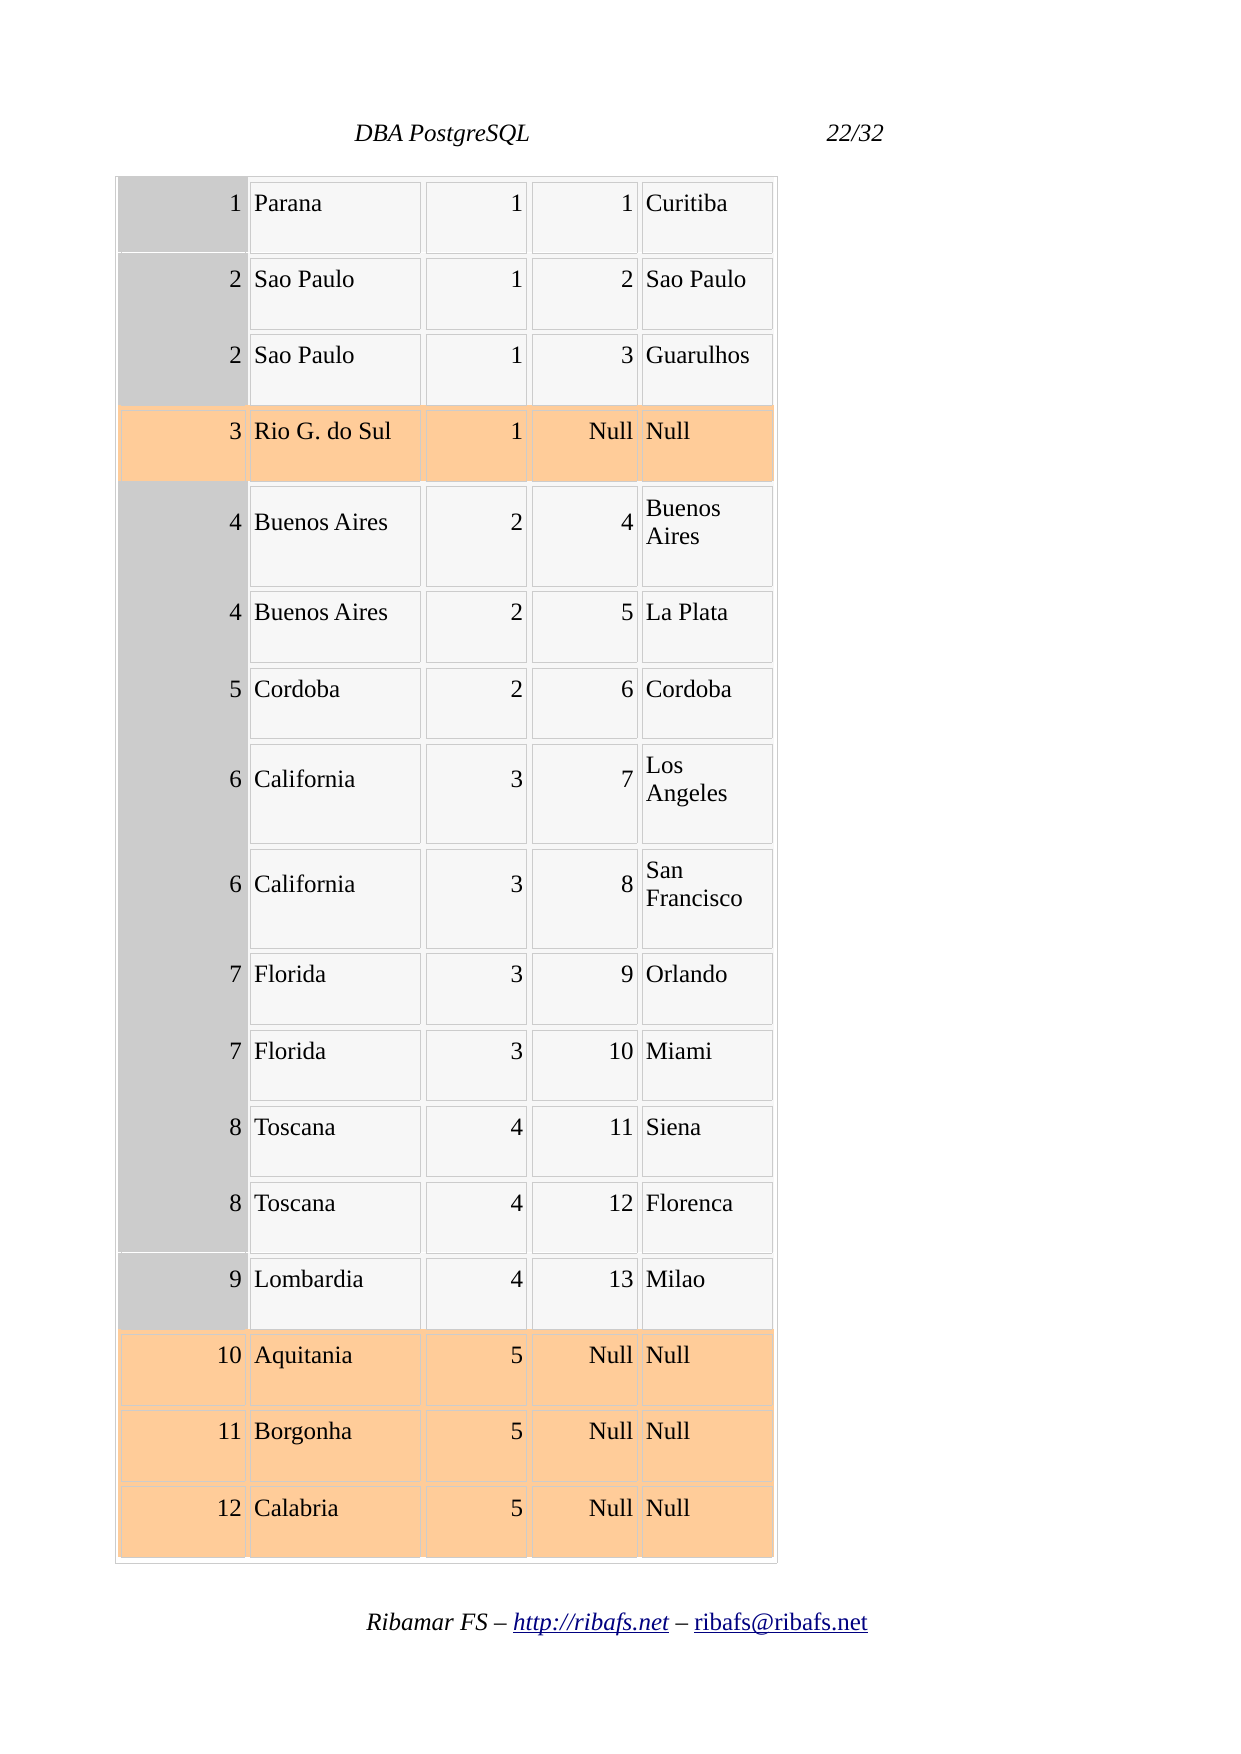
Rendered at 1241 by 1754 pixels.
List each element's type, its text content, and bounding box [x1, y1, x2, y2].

table_cell Toscana [248, 1176, 423, 1252]
table_cell 10 [118, 1329, 248, 1405]
table_cell 11 [529, 1100, 639, 1176]
table_cell 1 [423, 405, 529, 481]
table_cell 3 [118, 405, 248, 481]
table_cell 7 [529, 738, 639, 843]
table_cell 5 [118, 662, 248, 738]
table_cell 3 [423, 1024, 529, 1100]
table_cell Cordoba [248, 662, 423, 738]
table_cell 6 [118, 843, 248, 948]
table_cell 5 [423, 1329, 529, 1405]
table_cell 3 [423, 843, 529, 948]
table_cell Cordoba [639, 662, 774, 738]
table_cell 1 [423, 329, 529, 405]
table_cell 10 [529, 1024, 639, 1100]
table_cell 2 [529, 253, 639, 329]
table_cell 1 [423, 253, 529, 329]
table_cell 12 [118, 1481, 248, 1557]
table_cell Curitiba [639, 177, 774, 252]
table_cell 3 [423, 738, 529, 843]
table_cell 12 [529, 1176, 639, 1252]
table_cell Sao Paulo [639, 253, 774, 329]
table_cell Borgonha [248, 1405, 423, 1481]
table_cell 4 [529, 481, 639, 586]
table_cell 9 [529, 948, 639, 1024]
table_cell Null [639, 405, 774, 481]
table_cell 4 [423, 1253, 529, 1329]
table_cell 3 [529, 329, 639, 405]
table_cell 8 [529, 843, 639, 948]
table_cell 4 [423, 1100, 529, 1176]
table_cell Null [529, 1329, 639, 1405]
table_cell 8 [118, 1100, 248, 1176]
table_cell Siena [639, 1100, 774, 1176]
table_cell Guarulhos [639, 329, 774, 405]
table_cell 4 [118, 586, 248, 662]
table_cell 13 [529, 1253, 639, 1329]
table_cell Null [529, 1481, 639, 1557]
table_cell Aquitania [248, 1329, 423, 1405]
table_cell 5 [423, 1405, 529, 1481]
table_cell 6 [529, 662, 639, 738]
table_cell 5 [529, 586, 639, 662]
table_cell Florenca [639, 1176, 774, 1252]
table_cell 7 [118, 1024, 248, 1100]
table_cell Florida [248, 1024, 423, 1100]
table_cell 1 [423, 177, 529, 252]
table_cell La Plata [639, 586, 774, 662]
table_cell Florida [248, 948, 423, 1024]
table_cell Milao [639, 1253, 774, 1329]
table_cell 4 [118, 481, 248, 586]
table_cell 2 [118, 253, 248, 329]
table_cell Toscana [248, 1100, 423, 1176]
table_cell Buenos Aires [248, 481, 423, 586]
table_cell California [248, 738, 423, 843]
table_cell Buenos Aires [639, 481, 774, 586]
table_cell Null [529, 1405, 639, 1481]
table_cell 7 [118, 948, 248, 1024]
table_cell 1 [529, 177, 639, 252]
table_cell 11 [118, 1405, 248, 1481]
table_cell San Francisco [639, 843, 774, 948]
table_cell 1 [118, 177, 248, 252]
table_cell Miami [639, 1024, 774, 1100]
table_cell 2 [423, 586, 529, 662]
table_cell Lombardia [248, 1253, 423, 1329]
table_cell Buenos Aires [248, 586, 423, 662]
table_cell 2 [423, 662, 529, 738]
table_cell Null [639, 1329, 774, 1405]
table_cell Sao Paulo [248, 253, 423, 329]
table_cell Null [529, 405, 639, 481]
table_cell Calabria [248, 1481, 423, 1557]
table_cell 5 [423, 1481, 529, 1557]
table_cell Sao Paulo [248, 329, 423, 405]
table_cell 6 [118, 738, 248, 843]
table_cell Orlando [639, 948, 774, 1024]
table_cell 4 [423, 1176, 529, 1252]
table_cell California [248, 843, 423, 948]
table_cell 3 [423, 948, 529, 1024]
table_cell Los Angeles [639, 738, 774, 843]
table_cell Null [639, 1481, 774, 1557]
table_cell Parana [248, 177, 423, 252]
table_cell 9 [118, 1253, 248, 1329]
table_cell 2 [423, 481, 529, 586]
table_cell Rio G. do Sul [248, 405, 423, 481]
table_cell 8 [118, 1176, 248, 1252]
table_cell Null [639, 1405, 774, 1481]
table_cell 2 [118, 329, 248, 405]
